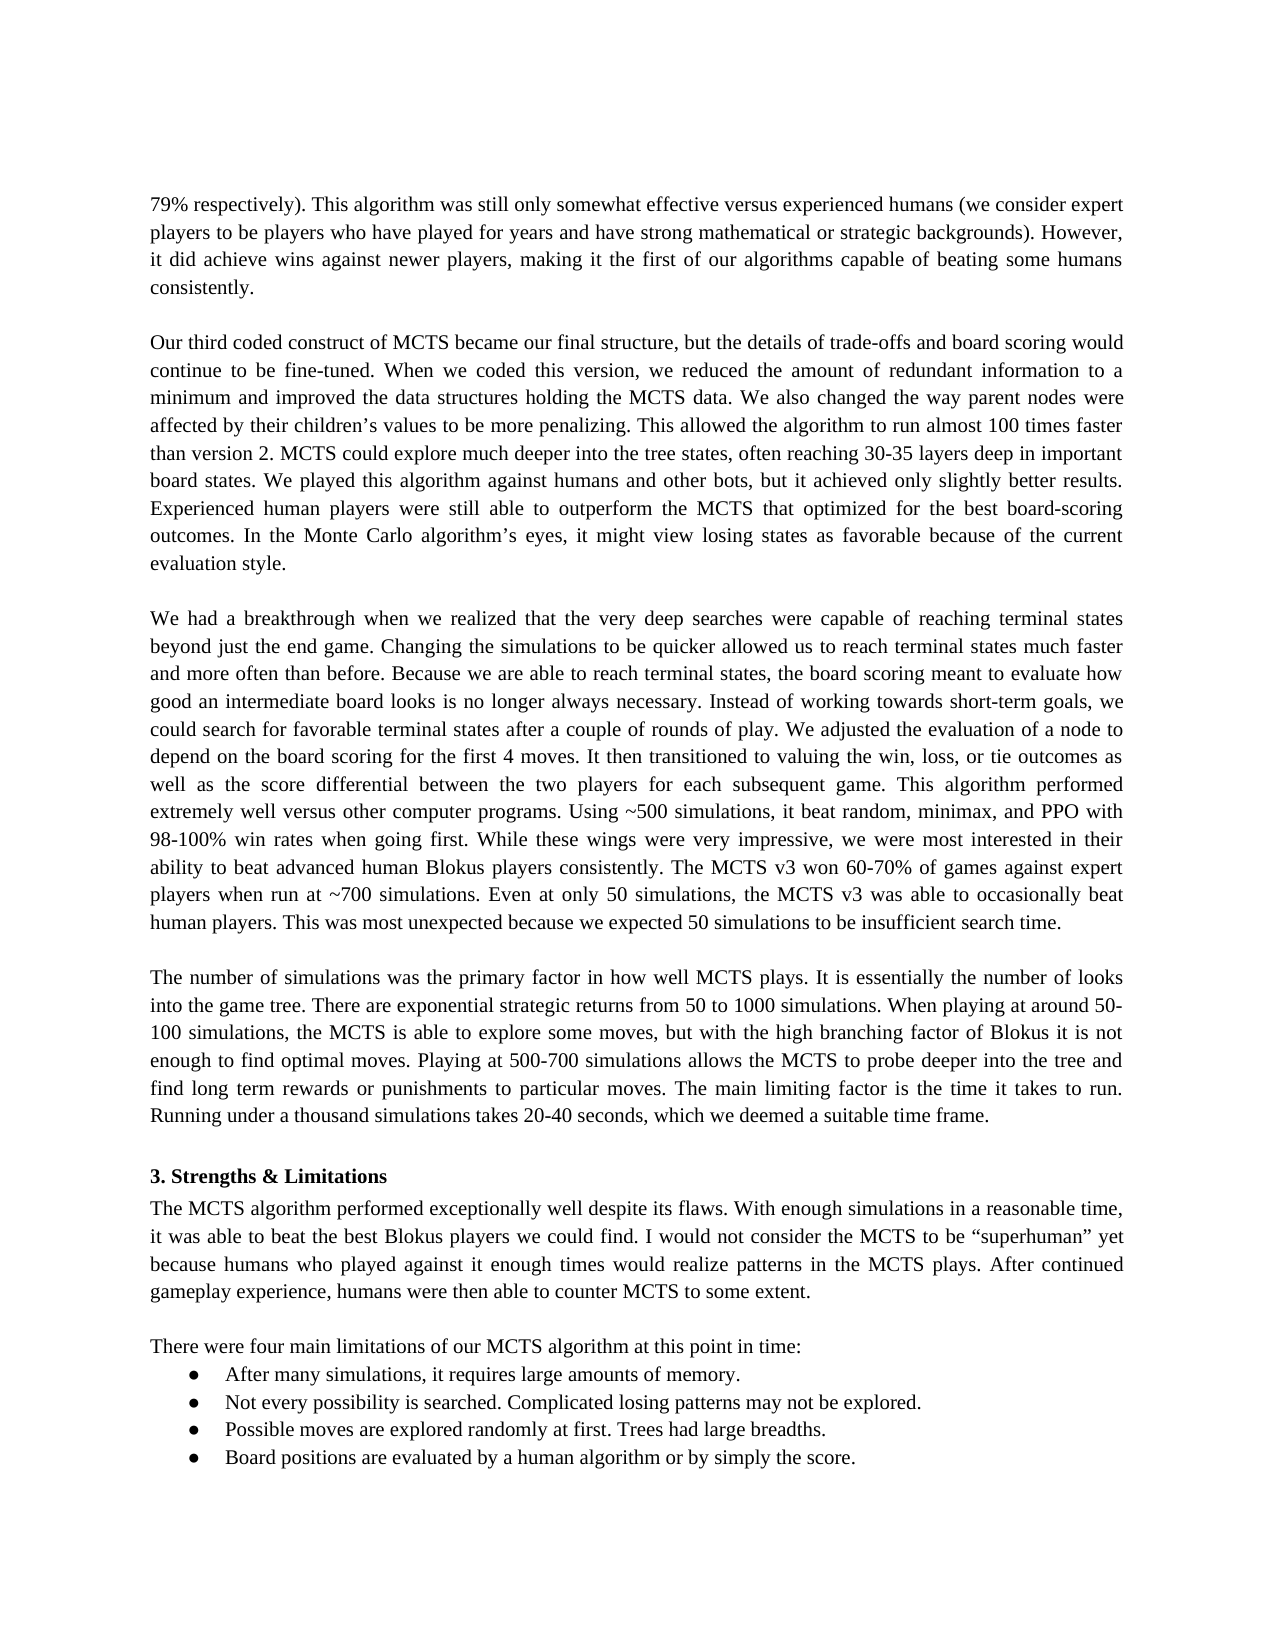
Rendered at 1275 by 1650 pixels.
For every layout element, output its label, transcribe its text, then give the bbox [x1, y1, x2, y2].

list Board positions are evaluated by a human algorithm or by simply the score. [187, 1445, 1125, 1469]
text The MCTS algorithm performed exceptionally well despite its flaws. With enough simulations in a reasonable time, it was able to beat the best Blokus players we could find. I would not consider the MCTS to be “superhuman” yet because humans who played against it enough times would realize patterns in the MCTS plays. After continued gameplay experience, humans were then able to counter MCTS to some extent. [150, 1196, 1125, 1303]
list Possible moves are explored randomly at first. Trees had large breadths. [187, 1417, 1125, 1441]
text We had a breakthrough when we realized that the very deep searches were capable of reaching terminal states beyond just the end game. Changing the simulations to be quicker allowed us to reach terminal states much faster and more often than before. Because we are able to reach terminal states, the board scoring meant to evaluate how good an intermediate board looks is no longer always necessary. Instead of working towards short-term goals, we could search for favorable terminal states after a couple of rounds of play. We adjusted the evaluation of a node to depend on the board scoring for the first 4 moves. It then transitioned to valuing the win, loss, or tie outcomes as well as the score differential between the two players for each subsequent game. This algorithm performed extremely well versus other computer programs. Using ~500 simulations, it beat random, minimax, and PPO with 98-100% win rates when going first. While these wings were very impressive, we were most interested in their ability to beat advanced human Blokus players consistently. The MCTS v3 won 60-70% of games against expert players when run at ~700 simulations. Even at only 50 simulations, the MCTS v3 was able to occasionally beat human players. This was most unexpected because we expected 50 simulations to be insufficient search time. [150, 606, 1125, 934]
text 79% respectively). This algorithm was still only somewhat effective versus experienced humans (we consider expert players to be players who have played for years and have strong mathematical or strategic backgrounds). However, it did achieve wins against newer players, making it the first of our algorithms capable of beating some humans consistently. [150, 192, 1125, 299]
subtitle 3. Strengths & Limitations [150, 1164, 1125, 1188]
list Not every possibility is searched. Complicated losing patterns may not be explored. [187, 1389, 1125, 1414]
text There were four main limitations of our MCTS algorithm at this point in time: [150, 1334, 1125, 1358]
list After many simulations, it requires large amounts of memory. [187, 1362, 1125, 1386]
text The number of simulations was the primary factor in how well MCTS plays. It is essentially the number of looks into the game tree. There are exponential strategic returns from 50 to 1000 simulations. When playing at around 50-100 simulations, the MCTS is able to explore some moves, but with the high branching factor of Blokus it is not enough to find optimal moves. Playing at 500-700 simulations allows the MCTS to probe deeper into the tree and find long term rewards or punishments to particular moves. The main limiting factor is the time it takes to run. Running under a thousand simulations takes 20-40 seconds, which we deemed a suitable time frame. [150, 965, 1125, 1127]
text Our third coded construct of MCTS became our final structure, but the details of trade-offs and board scoring would continue to be fine-tuned. When we coded this version, we reduced the amount of redundant information to a minimum and improved the data structures holding the MCTS data. We also changed the way parent nodes were affected by their children’s values to be more penalizing. This allowed the algorithm to run almost 100 times faster than version 2. MCTS could explore much deeper into the tree states, often reaching 30-35 layers deep in important board states. We played this algorithm against humans and other bots, but it achieved only slightly better results. Experienced human players were still able to outperform the MCTS that optimized for the best board-scoring outcomes. In the Monte Carlo algorithm’s eyes, it might view losing states as favorable because of the current evaluation style. [150, 330, 1125, 575]
